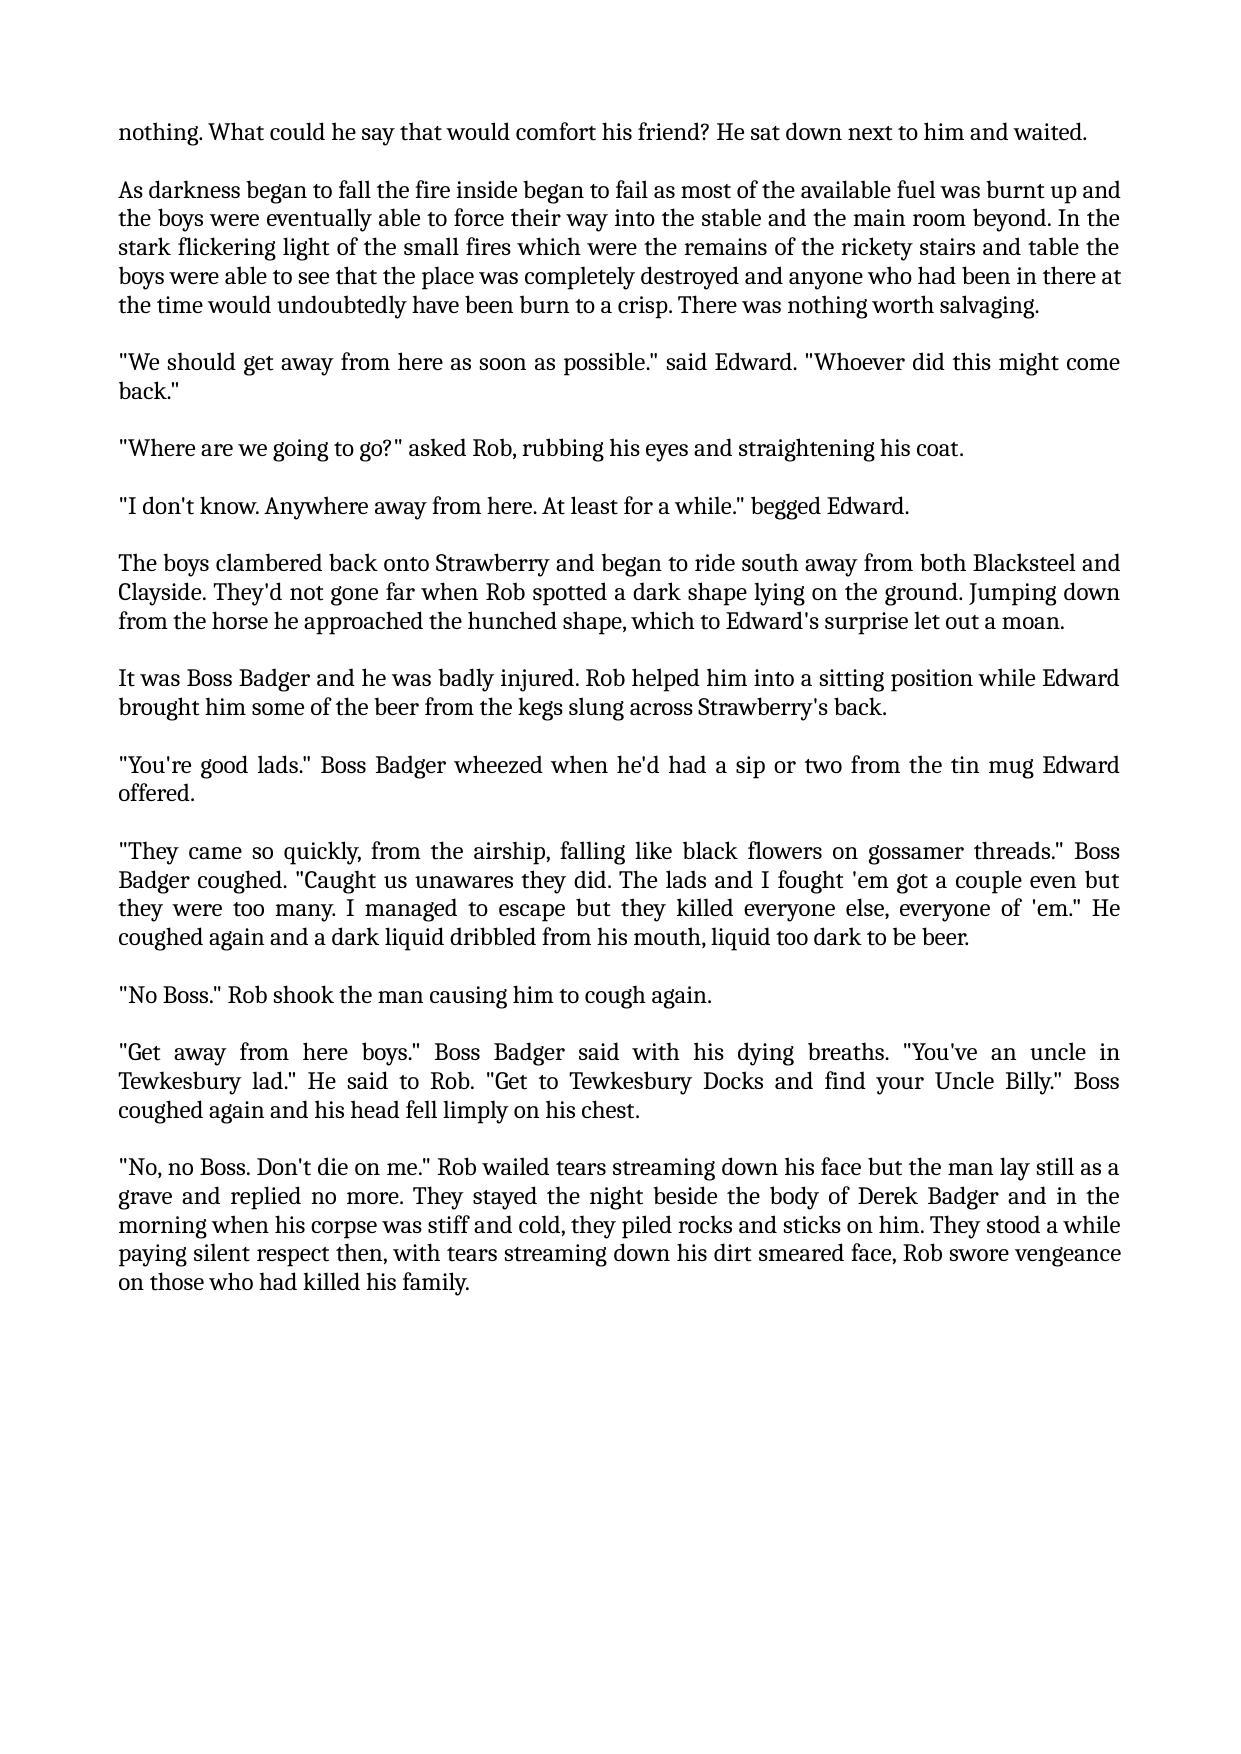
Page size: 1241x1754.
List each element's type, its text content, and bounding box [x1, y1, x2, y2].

text The boys clambered back onto Strawberry and began to ride south away from both Blacksteel and Clayside. They'd not gone far when Rob spotted a dark shape lying on the ground. Jumping down from the horse he approached the hunched shape, which to Edward's surprise let out a moan. [118, 549, 1122, 636]
text "We should get away from here as soon as possible." said Edward. "Whoever did this might come back." [118, 348, 1122, 406]
text As darkness began to fall the fire inside began to fail as most of the available fuel was burnt up and the boys were eventually able to force their way into the stable and the main room beyond. In the stark flickering light of the small fires which were the remains of the rickety stairs and table the boys were able to see that the place was completely destroyed and anyone who had been in there at the time would undoubtedly have been burn to a crisp. There was nothing worth salvaging. [118, 176, 1122, 319]
text "Get away from here boys." Boss Badger said with his dying breaths. "You've an uncle in Tewkesbury lad." He said to Rob. "Get to Tewkesbury Docks and find your Uncle Billy." Boss coughed again and his head fell limply on his chest. [118, 1038, 1122, 1124]
text "You're good lads." Boss Badger wheezed when he'd had a sip or two from the tin mug Edward offered. [118, 751, 1122, 808]
text "No, no Boss. Don't die on me." Rob wailed tears streaming down his face but the man lay still as a grave and replied no more. They stayed the night beside the body of Derek Badger and in the morning when his corpse was stiff and cold, they piled rocks and sticks on him. They stood a while paying silent respect then, with tears streaming down his dirt smeared face, Rob swore vengeance on those who had killed his family. [118, 1153, 1122, 1297]
text nothing. What could he say that would comfort his friend? He sat down next to him and waited. [118, 118, 1122, 147]
text "Where are we going to go?" asked Rob, rubbing his eyes and straightening his coat. [118, 434, 1122, 463]
text "No Boss." Rob shook the man causing him to cough again. [118, 981, 1122, 1009]
text It was Boss Badger and he was badly injured. Rob helped him into a sitting position while Edward brought him some of the beer from the kegs slung across Strawberry's back. [118, 664, 1122, 722]
text "I don't know. Anywhere away from here. At least for a while." begged Edward. [118, 492, 1122, 521]
text "They came so quickly, from the airship, falling like black flowers on gossamer threads." Boss Badger coughed. "Caught us unawares they did. The lads and I fought 'em got a couple even but they were too many. I managed to escape but they killed everyone else, everyone of 'em." He coughed again and a dark liquid dribbled from his mouth, liquid too dark to be beer. [118, 837, 1122, 952]
